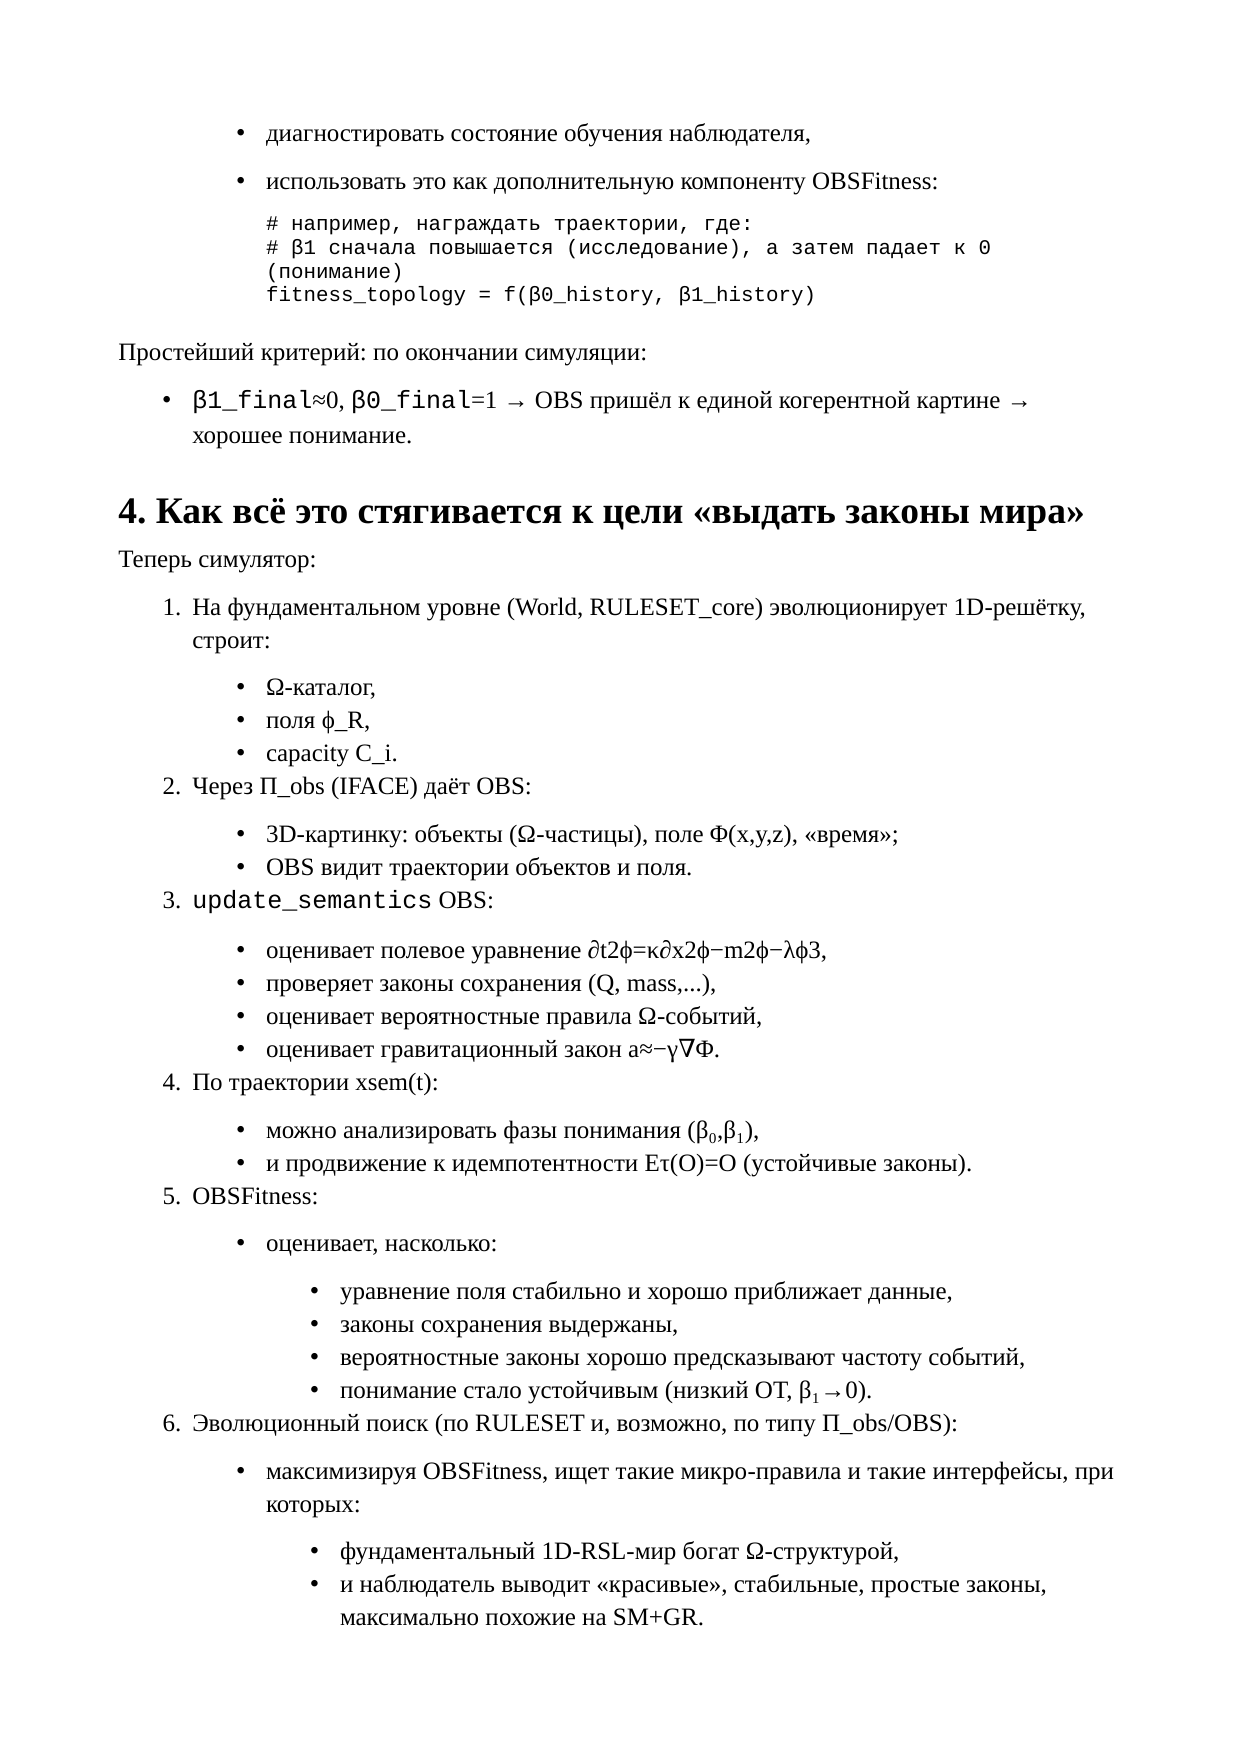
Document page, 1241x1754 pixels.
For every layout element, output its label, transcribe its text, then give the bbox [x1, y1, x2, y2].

list # например, награждать траектории, где: [236, 213, 1122, 237]
list понимание стало устойчивым (низкий OT, β₁→0). [310, 1375, 1122, 1404]
list оценивает, насколько: [236, 1228, 1122, 1257]
list fitness_topology = f(β0_history, β1_history) [236, 284, 1122, 308]
list β1_final≈0, β0_final=1 → OBS пришёл к единой когерентной картине → хорошее понимание. [162, 385, 1122, 449]
list и наблюдатель выводит «красивые», стабильные, простые законы, максимально похожие на SM+GR. [310, 1569, 1122, 1631]
list оценивает полевое уравнение ∂t2ϕ=κ∂x2ϕ−m2ϕ−λϕ3, [236, 935, 1122, 964]
list Ω‑каталог, [236, 672, 1122, 701]
list использовать это как дополнительную компоненту OBSFitness: [236, 166, 1122, 194]
list По траектории xsem(t): [162, 1067, 1122, 1096]
list На фундаментальном уровне (World, RULESET_core) эволюционирует 1D‑решётку, строит: [162, 592, 1122, 653]
list поля ϕ_R, [236, 705, 1122, 734]
list диагностировать состояние обучения наблюдателя, [236, 118, 1122, 147]
list оценивает гравитационный закон a≈−γ∇Φ. [236, 1034, 1122, 1063]
list оценивает вероятностные правила Ω‑событий, [236, 1001, 1122, 1030]
list OBS видит траектории объектов и поля. [236, 852, 1122, 881]
list capacity C_i. [236, 738, 1122, 767]
list и продвижение к идемпотентности Eτ(O)=O (устойчивые законы). [236, 1148, 1122, 1177]
text Простейший критерий: по окончании симуляции: [118, 337, 1122, 366]
list законы сохранения выдержаны, [310, 1309, 1122, 1338]
list максимизируя OBSFitness, ищет такие микро‑правила и такие интерфейсы, при которых: [236, 1456, 1122, 1517]
list фундаментальный 1D‑RSL‑мир богат Ω‑структурой, [310, 1536, 1122, 1565]
list 3D‑картинку: объекты (Ω‑частицы), поле Φ(x,y,z), «время»; [236, 819, 1122, 848]
list update_semantics OBS: [162, 885, 1122, 916]
list OBSFitness: [162, 1181, 1122, 1209]
list Через Π_obs (IFACE) даёт OBS: [162, 771, 1122, 800]
list вероятностные законы хорошо предсказывают частоту событий, [310, 1342, 1122, 1371]
list # β1 сначала повышается (исследование), а затем падает к 0 (понимание) [236, 237, 1122, 284]
list можно анализировать фазы понимания (β₀,β₁), [236, 1115, 1122, 1143]
list уравнение поля стабильно и хорошо приближает данные, [310, 1276, 1122, 1305]
text Теперь симулятор: [118, 544, 1122, 573]
list проверяет законы сохранения (Q, mass,...), [236, 968, 1122, 997]
subtitle 4. Как всё это стягивается к цели «выдать законы мира» [118, 488, 1122, 532]
list Эволюционный поиск (по RULESET и, возможно, по типу Π_obs/OBS): [162, 1408, 1122, 1437]
